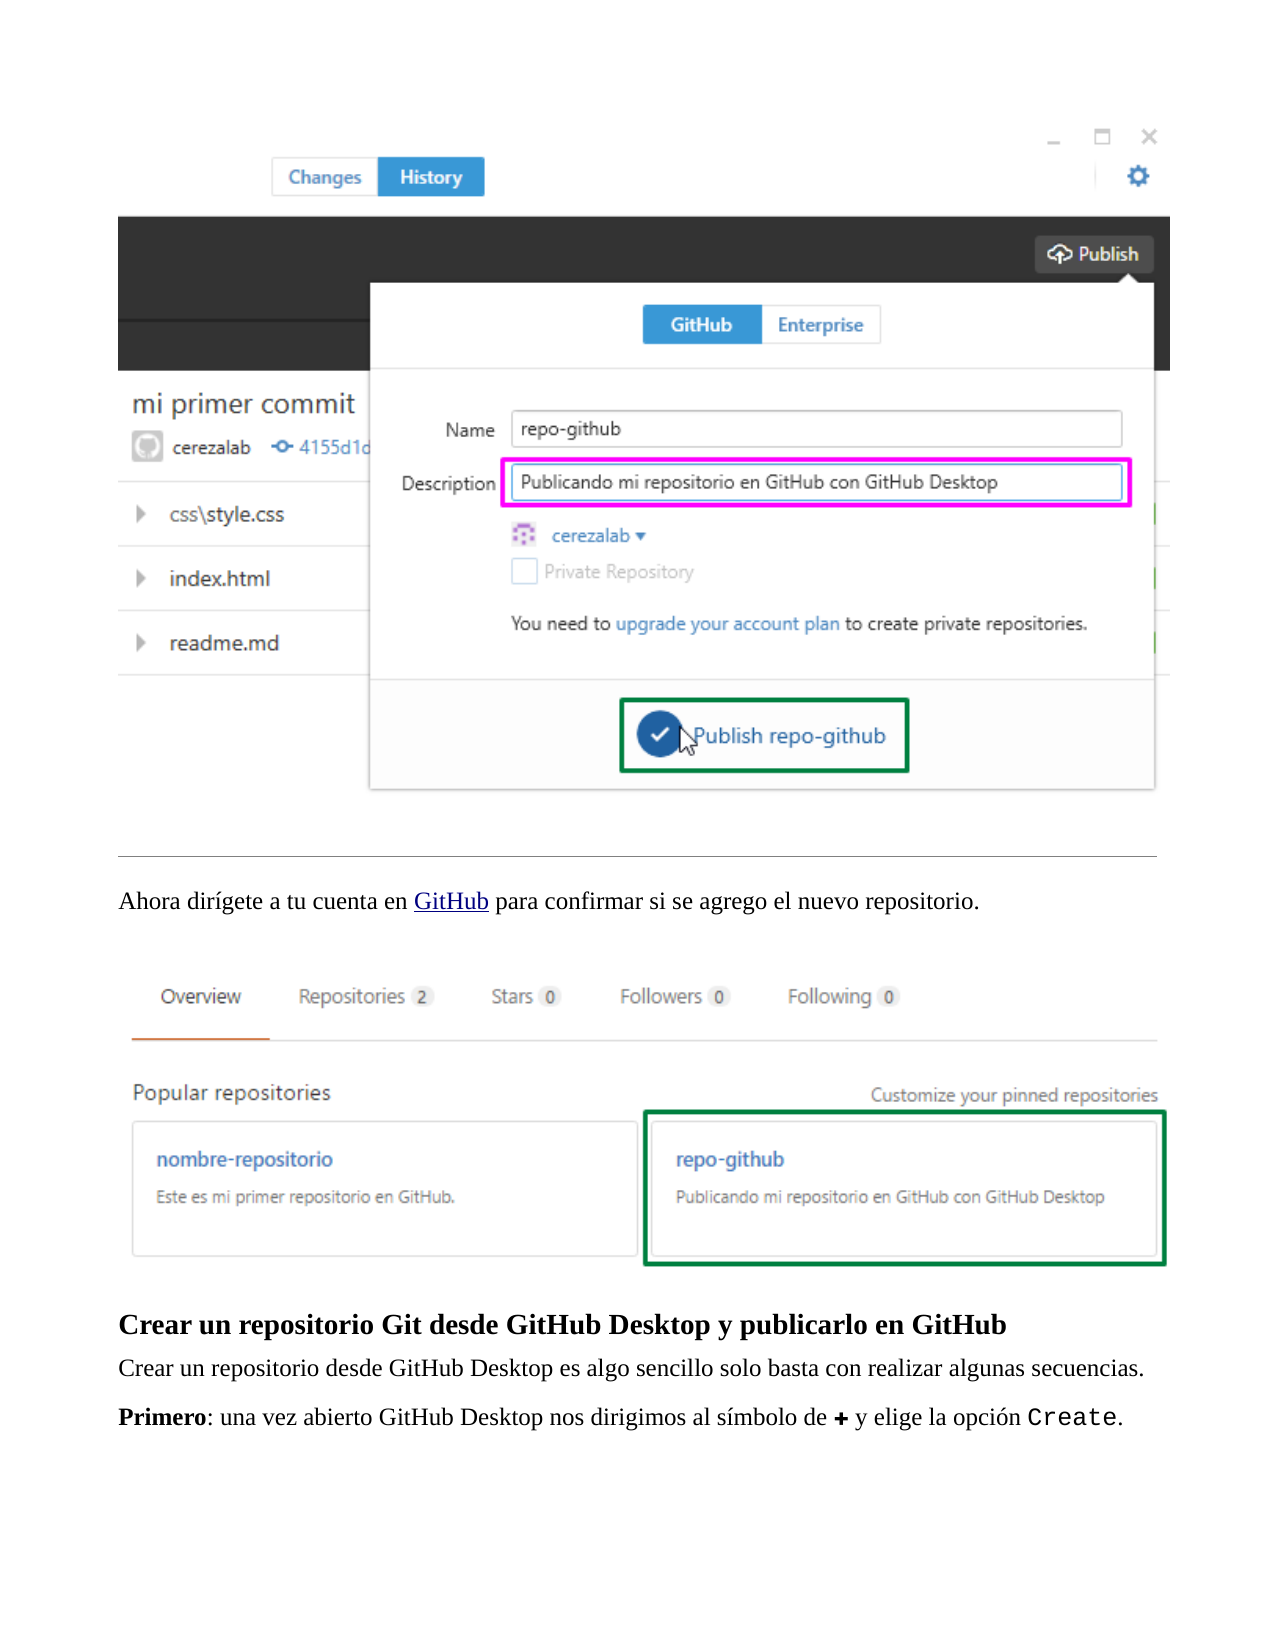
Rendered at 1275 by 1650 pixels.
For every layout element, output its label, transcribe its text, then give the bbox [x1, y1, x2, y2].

picture [118, 118, 1170, 822]
text Primero: una vez abierto GitHub Desktop nos dirigimos al símbolo de ✚ y elige la opción Create. [118, 1402, 1157, 1433]
text Crear un repositorio desde GitHub Desktop es algo sencillo solo basta con realizar algunas secuencias. [118, 1353, 1157, 1382]
text Ahora dirígete a tu cuenta en GitHub para confirmar si se agrego el nuevo repositorio. [118, 886, 1157, 914]
subtitle Crear un repositorio Git desde GitHub Desktop y publicarlo en GitHub [118, 1307, 1157, 1341]
picture [118, 934, 1178, 1273]
